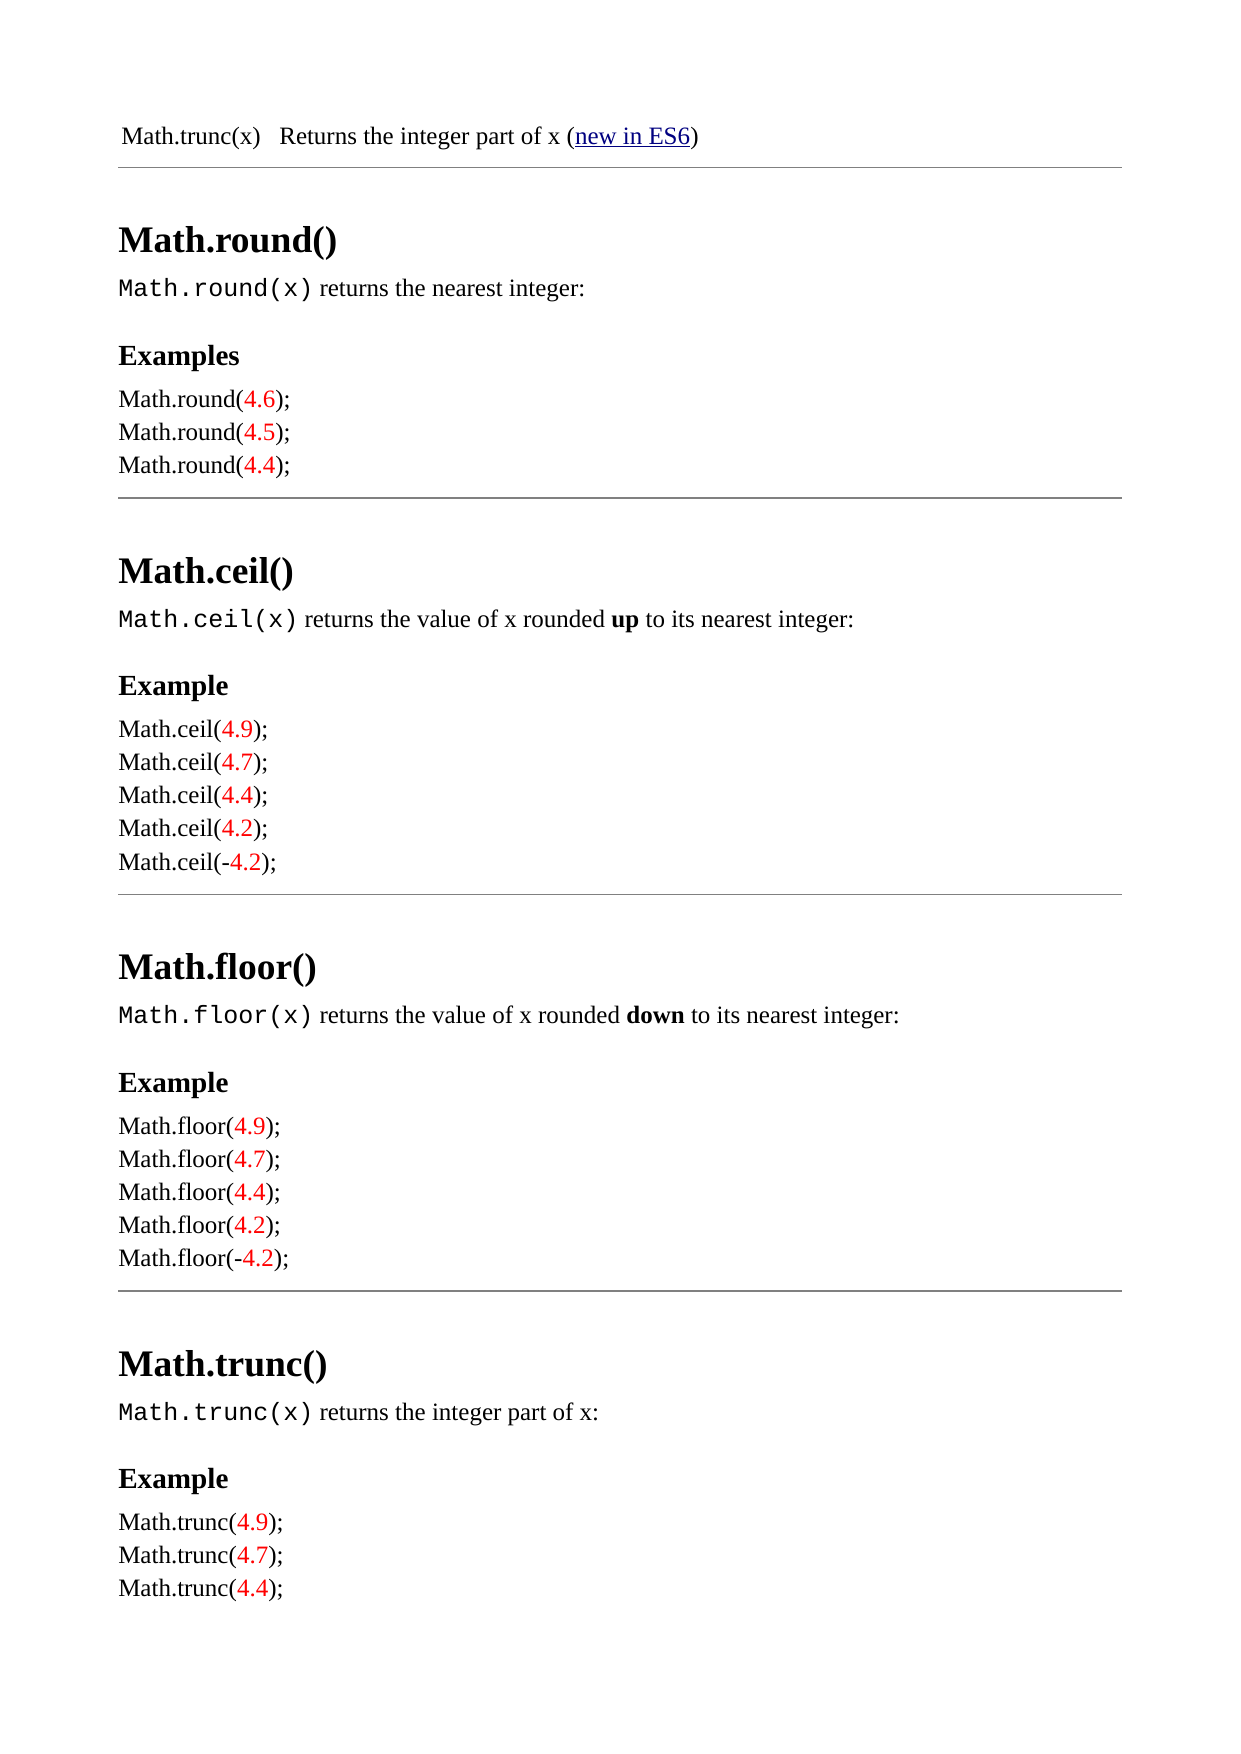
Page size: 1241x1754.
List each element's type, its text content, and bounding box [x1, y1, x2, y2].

text Math.ceil(x) returns the value of x rounded up to its nearest integer: [118, 604, 1122, 635]
subtitle Math.round() [118, 218, 1122, 261]
subtitle Example [118, 1065, 1122, 1098]
table_cell Math.trunc(x) [118, 118, 276, 153]
subtitle Math.trunc() [118, 1341, 1122, 1384]
text Math.trunc(x) returns the integer part of x: [118, 1397, 1122, 1428]
text Math.round(4.6); [118, 384, 1122, 413]
subtitle Example [118, 1461, 1122, 1495]
text Math.floor(x) returns the value of x rounded down to its nearest integer: [118, 1000, 1122, 1031]
text Math.ceil(4.9); Math.ceil(4.7); Math.ceil(4.4); Math.ceil(4.2); Math.ceil(-4.2); [118, 714, 1122, 875]
subtitle Math.floor() [118, 945, 1122, 988]
subtitle Example [118, 668, 1122, 702]
text Math.trunc(4.9); Math.trunc(4.7); Math.trunc(4.4); [118, 1507, 1122, 1602]
subtitle Examples [118, 338, 1122, 372]
table_cell Returns the integer part of x (new in ES6) [276, 118, 744, 153]
text Math.round(4.5); [118, 417, 1122, 446]
text Math.round(x) returns the nearest integer: [118, 273, 1122, 304]
subtitle Math.ceil() [118, 548, 1122, 591]
text Math.floor(4.9); Math.floor(4.7); Math.floor(4.4); Math.floor(4.2); Math.floor(-4.2); [118, 1111, 1122, 1272]
text Math.round(4.4); [118, 450, 1122, 479]
